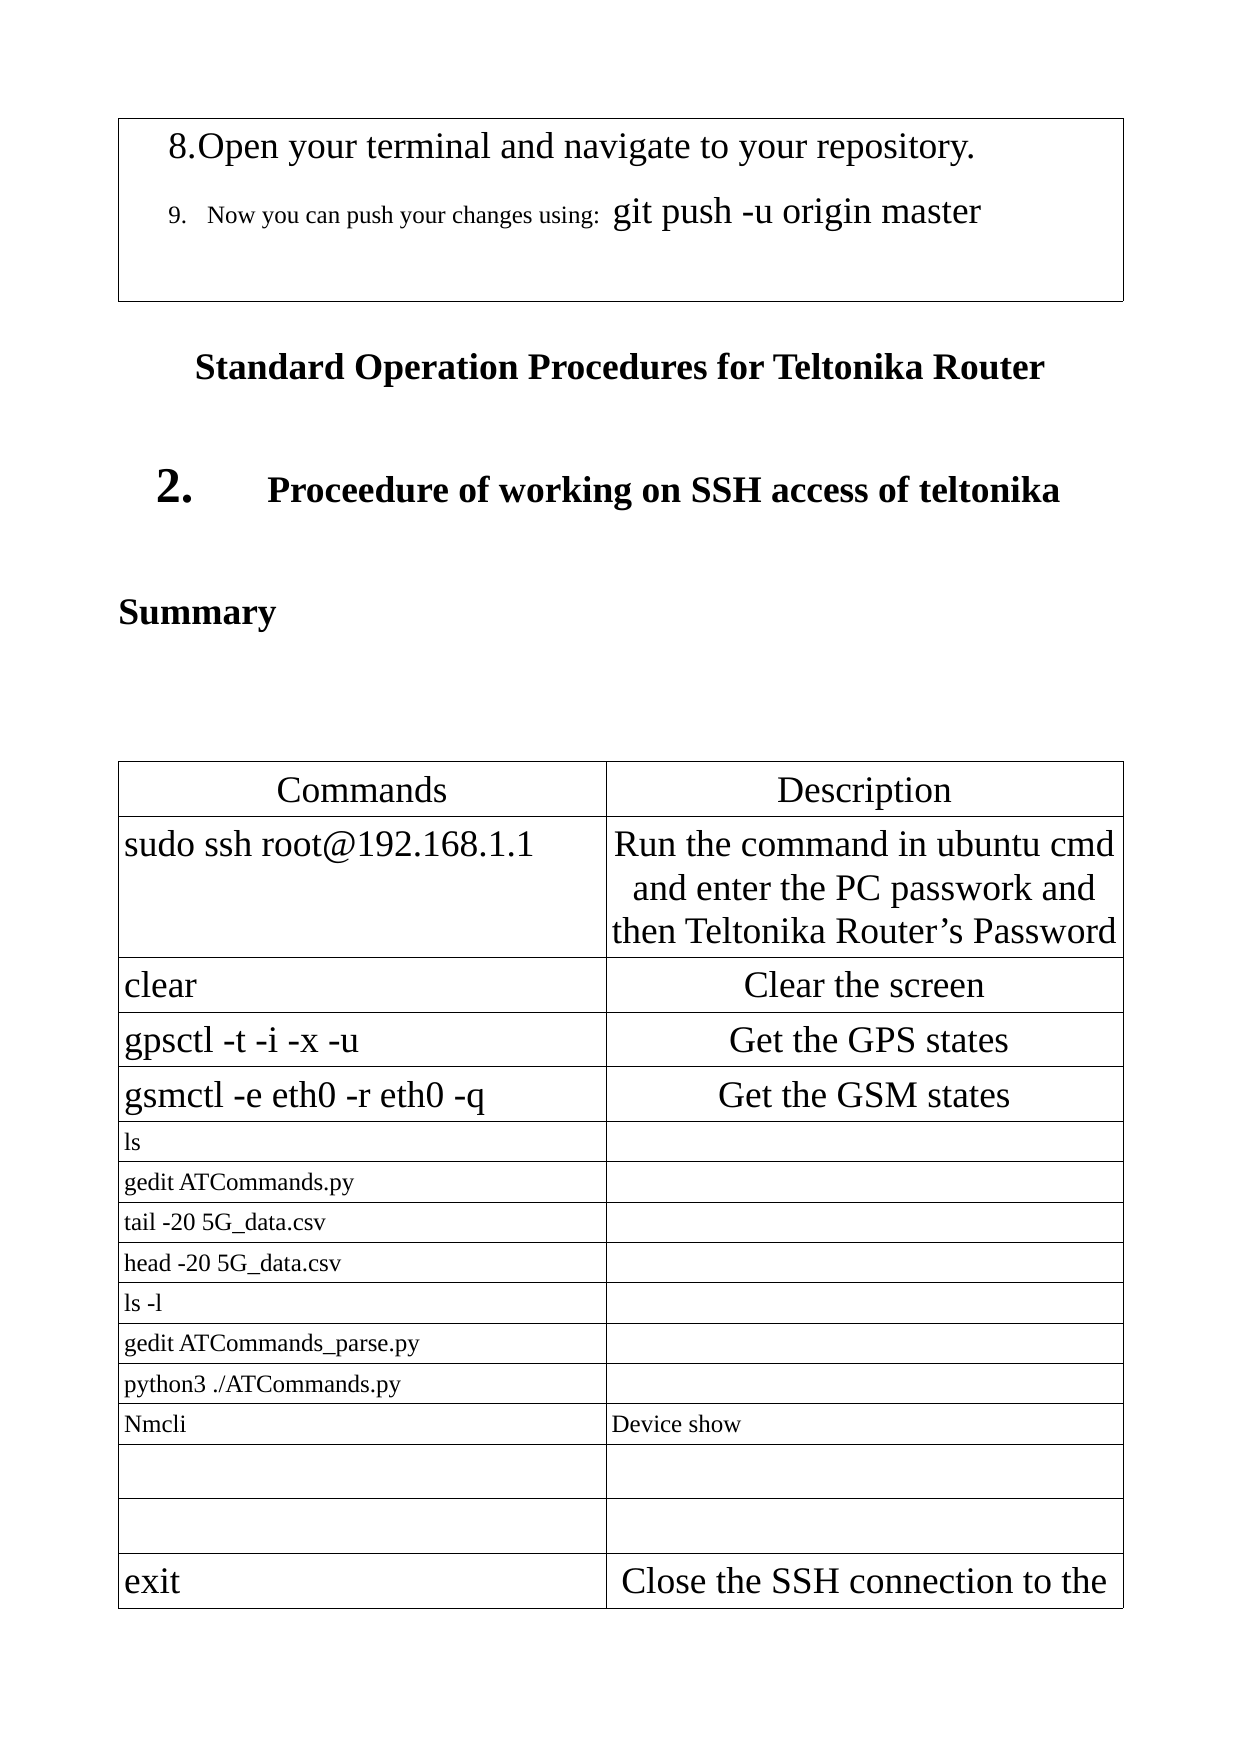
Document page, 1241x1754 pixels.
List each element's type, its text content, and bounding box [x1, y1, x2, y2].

table_cell Close the SSH connection to the [607, 1554, 1123, 1607]
table_cell gedit ATCommands.py [119, 1162, 606, 1202]
table_cell Nmcli [119, 1404, 606, 1443]
table_header Go to GitHub's Personal Access Tokens settings page. Click on Generate new token. Give your token a descriptive name. Select the scopes or permissions you wish to grant this token. For typical Git operations, you need repo scope. Click on Generate token. Copy the generated token. Note: This will be your only chance to copy this token. Treat it like a password. Open your terminal and navigate to your repository. Update your remote URL with the following command: git remote set-url origin https://@github.cgom:engrwaseemakhtar/5G-Tests-GUI.git Open your terminal and navigate to your repository. Now you can push your changes using: git push -u origin master [119, 119, 1123, 301]
table_cell sudo ssh root@192.168.1.1 [119, 817, 606, 957]
table_cell [607, 1364, 1123, 1403]
text Standard Operation Procedures for Teltonika Router [118, 344, 1122, 387]
table_cell Get the GPS states [607, 1013, 1123, 1066]
table_cell clear [119, 958, 606, 1012]
table_cell ls -l [119, 1283, 606, 1322]
table_cell exit [119, 1554, 606, 1607]
table_cell Get the GSM states [607, 1067, 1123, 1121]
table_header Commands [119, 762, 606, 816]
table_header Description [607, 762, 1123, 816]
table_cell [607, 1162, 1123, 1202]
subtitle Proceedure of working on SSH access of teltonika [156, 456, 1122, 513]
table_cell gedit ATCommands_parse.py [119, 1324, 606, 1363]
table_cell ls [119, 1122, 606, 1161]
table_cell [607, 1283, 1123, 1322]
table_cell Run the command in ubuntu cmd and enter the PC passwork and then Teltonika Router’s Password [607, 817, 1123, 957]
table_cell head -20 5G_data.csv [119, 1243, 606, 1282]
table_cell [119, 1499, 606, 1553]
table_cell [607, 1122, 1123, 1161]
table_cell gsmctl -e eth0 -r eth0 -q [119, 1067, 606, 1121]
table_cell [607, 1445, 1123, 1498]
table_cell [607, 1203, 1123, 1242]
table_cell [607, 1243, 1123, 1282]
table_cell tail -20 5G_data.csv [119, 1203, 606, 1242]
table_cell Clear the screen [607, 958, 1123, 1012]
table_cell [607, 1499, 1123, 1553]
table_cell [607, 1324, 1123, 1363]
table_cell python3 ./ATCommands.py [119, 1364, 606, 1403]
text Summary [118, 590, 1122, 633]
table_cell gpsctl -t -i -x -u [119, 1013, 606, 1066]
table_cell Device show [607, 1404, 1123, 1443]
table_cell [119, 1445, 606, 1498]
